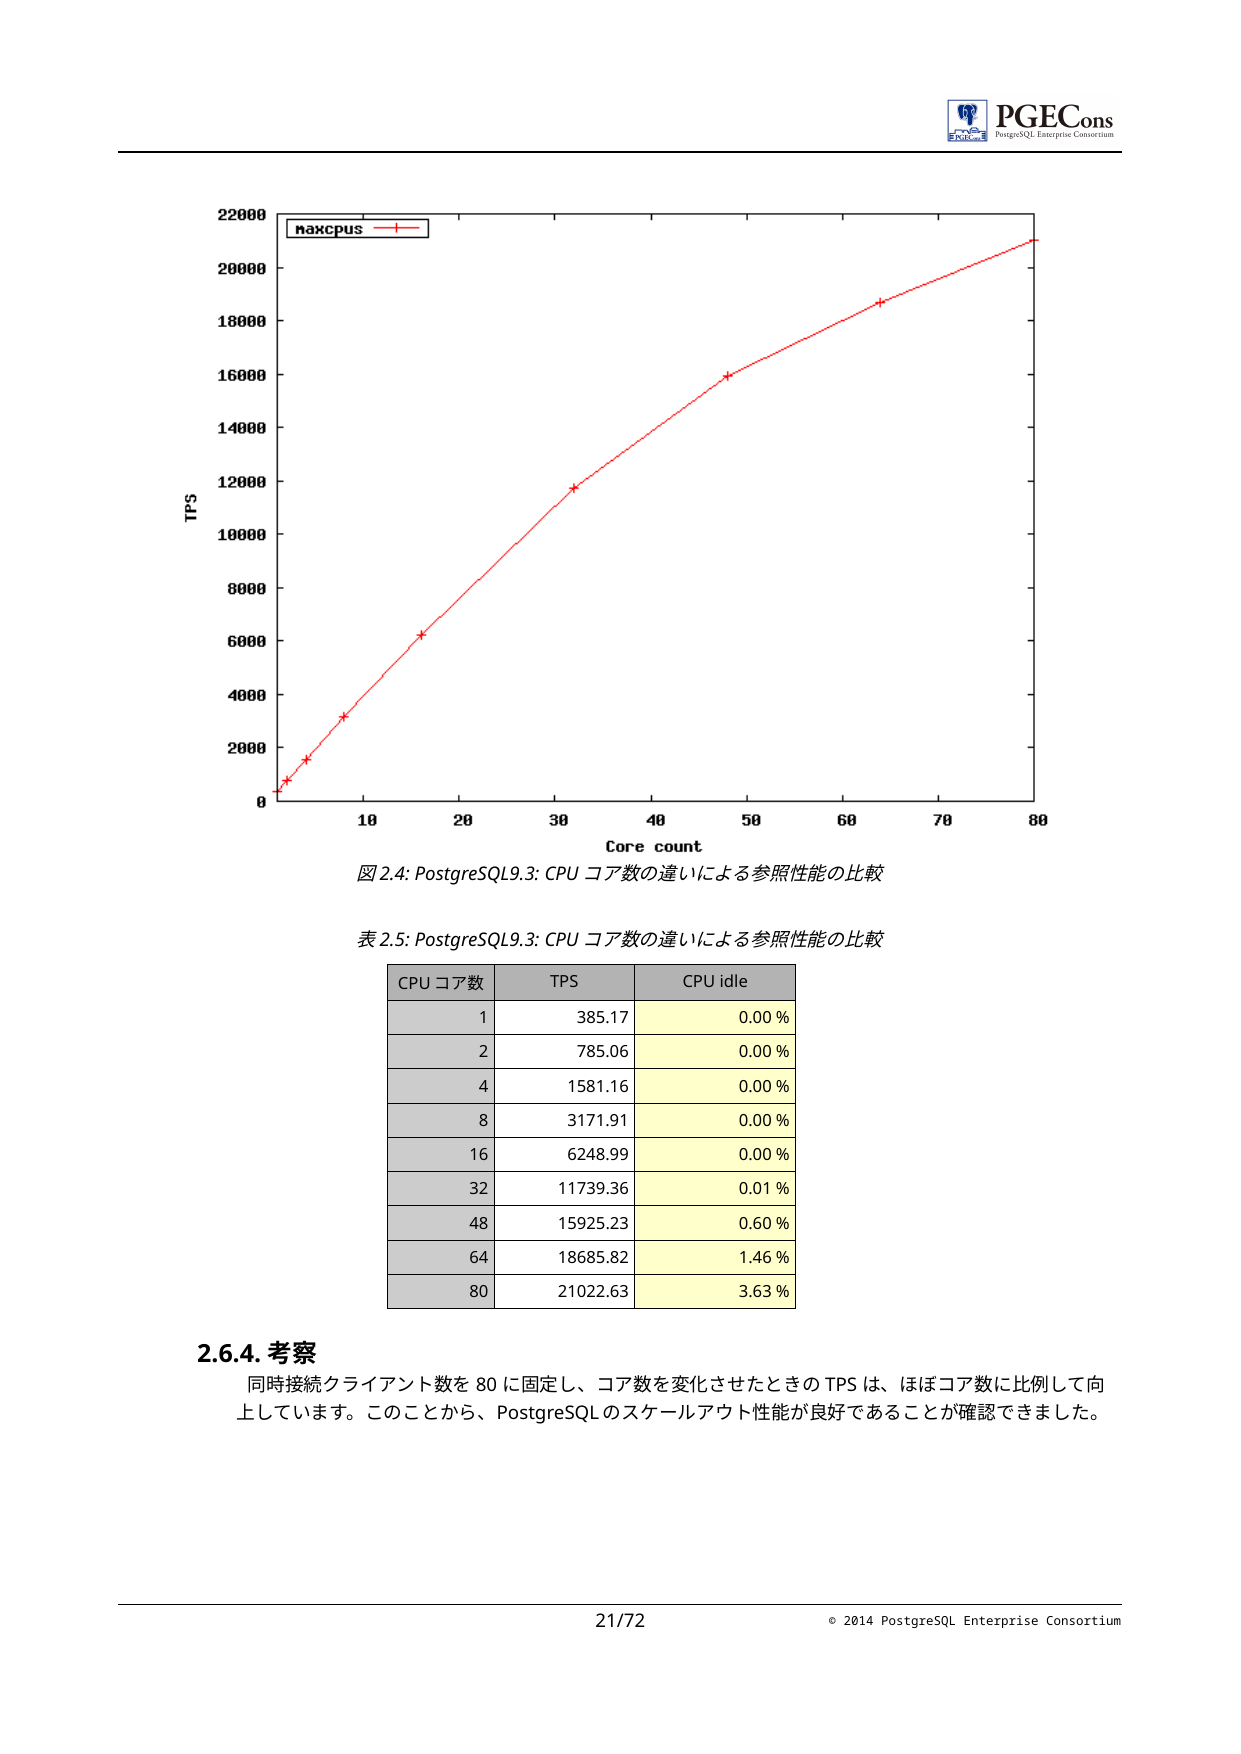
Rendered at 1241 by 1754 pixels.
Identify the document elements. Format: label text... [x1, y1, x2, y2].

text 表 2.5: PostgreSQL9.3: CPUコア数の違いによる参照性能の比較 [118, 924, 1122, 951]
table_cell 48 [388, 1206, 494, 1240]
table_header CPU idle [635, 965, 795, 1000]
table_cell 64 [388, 1241, 494, 1274]
table_cell 0.01 % [635, 1172, 795, 1205]
table_cell 1 [388, 1001, 494, 1034]
text 図 2.4: PostgreSQL9.3: CPUコア数の違いによる参照性能の比較 [177, 859, 1063, 886]
table_header TPS [495, 965, 634, 1000]
table_cell 785.06 [495, 1035, 634, 1068]
table_cell 80 [388, 1275, 494, 1308]
table_cell 385.17 [495, 1001, 634, 1034]
table_cell 11739.36 [495, 1172, 634, 1205]
table_cell 8 [388, 1104, 494, 1137]
table_cell 4 [388, 1069, 494, 1103]
table_cell 1.46 % [635, 1241, 795, 1274]
table_cell 15925.23 [495, 1206, 634, 1240]
table_cell 0.00 % [635, 1001, 795, 1034]
table_cell 3.63 % [635, 1275, 795, 1308]
table_cell 21022.63 [495, 1275, 634, 1308]
table_cell 0.00 % [635, 1069, 795, 1103]
table_cell 3171.91 [495, 1104, 634, 1137]
table_cell 6248.99 [495, 1138, 634, 1171]
picture [941, 94, 1119, 147]
table_cell 0.00 % [635, 1138, 795, 1171]
table_cell 1581.16 [495, 1069, 634, 1103]
table_cell 0.00 % [635, 1104, 795, 1137]
table_cell 0.00 % [635, 1035, 795, 1068]
picture [177, 194, 1064, 859]
table_cell 2 [388, 1035, 494, 1068]
table_cell 16 [388, 1138, 494, 1171]
table_cell 32 [388, 1172, 494, 1205]
table_cell 18685.82 [495, 1241, 634, 1274]
table_header CPUコア数 [388, 965, 494, 1000]
text 同時接続クライアント数を 80 に固定し、コア数を変化させたときの TPS は、ほぼコア数に比例して向上しています。このことから、PostgreSQLのスケールアウト性能が良好であることが確認できました。 [236, 1370, 1122, 1424]
table_cell 0.60 % [635, 1206, 795, 1240]
subtitle 考察 [197, 1334, 1122, 1370]
